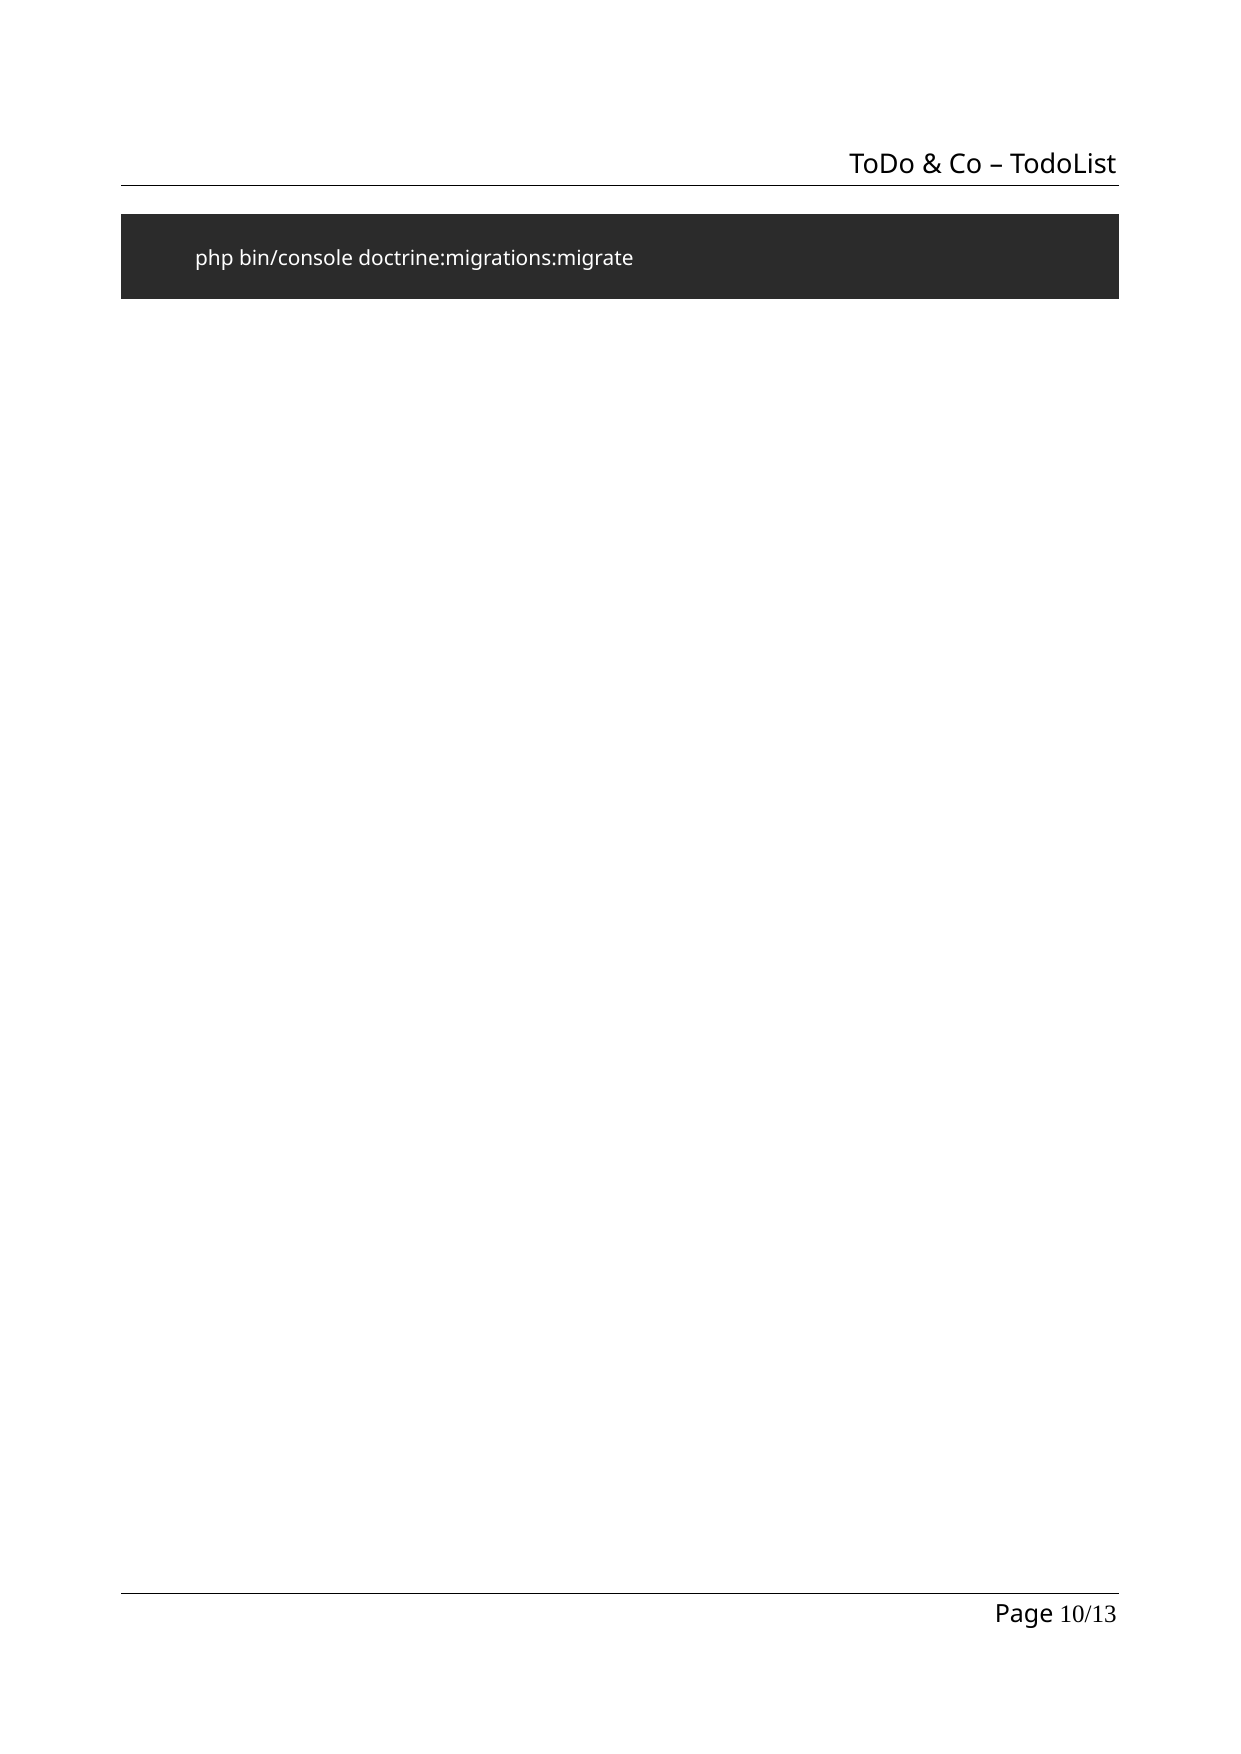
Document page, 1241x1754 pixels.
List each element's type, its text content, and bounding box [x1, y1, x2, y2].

text php bin/console doctrine:migrations:migrate [121, 243, 1119, 271]
